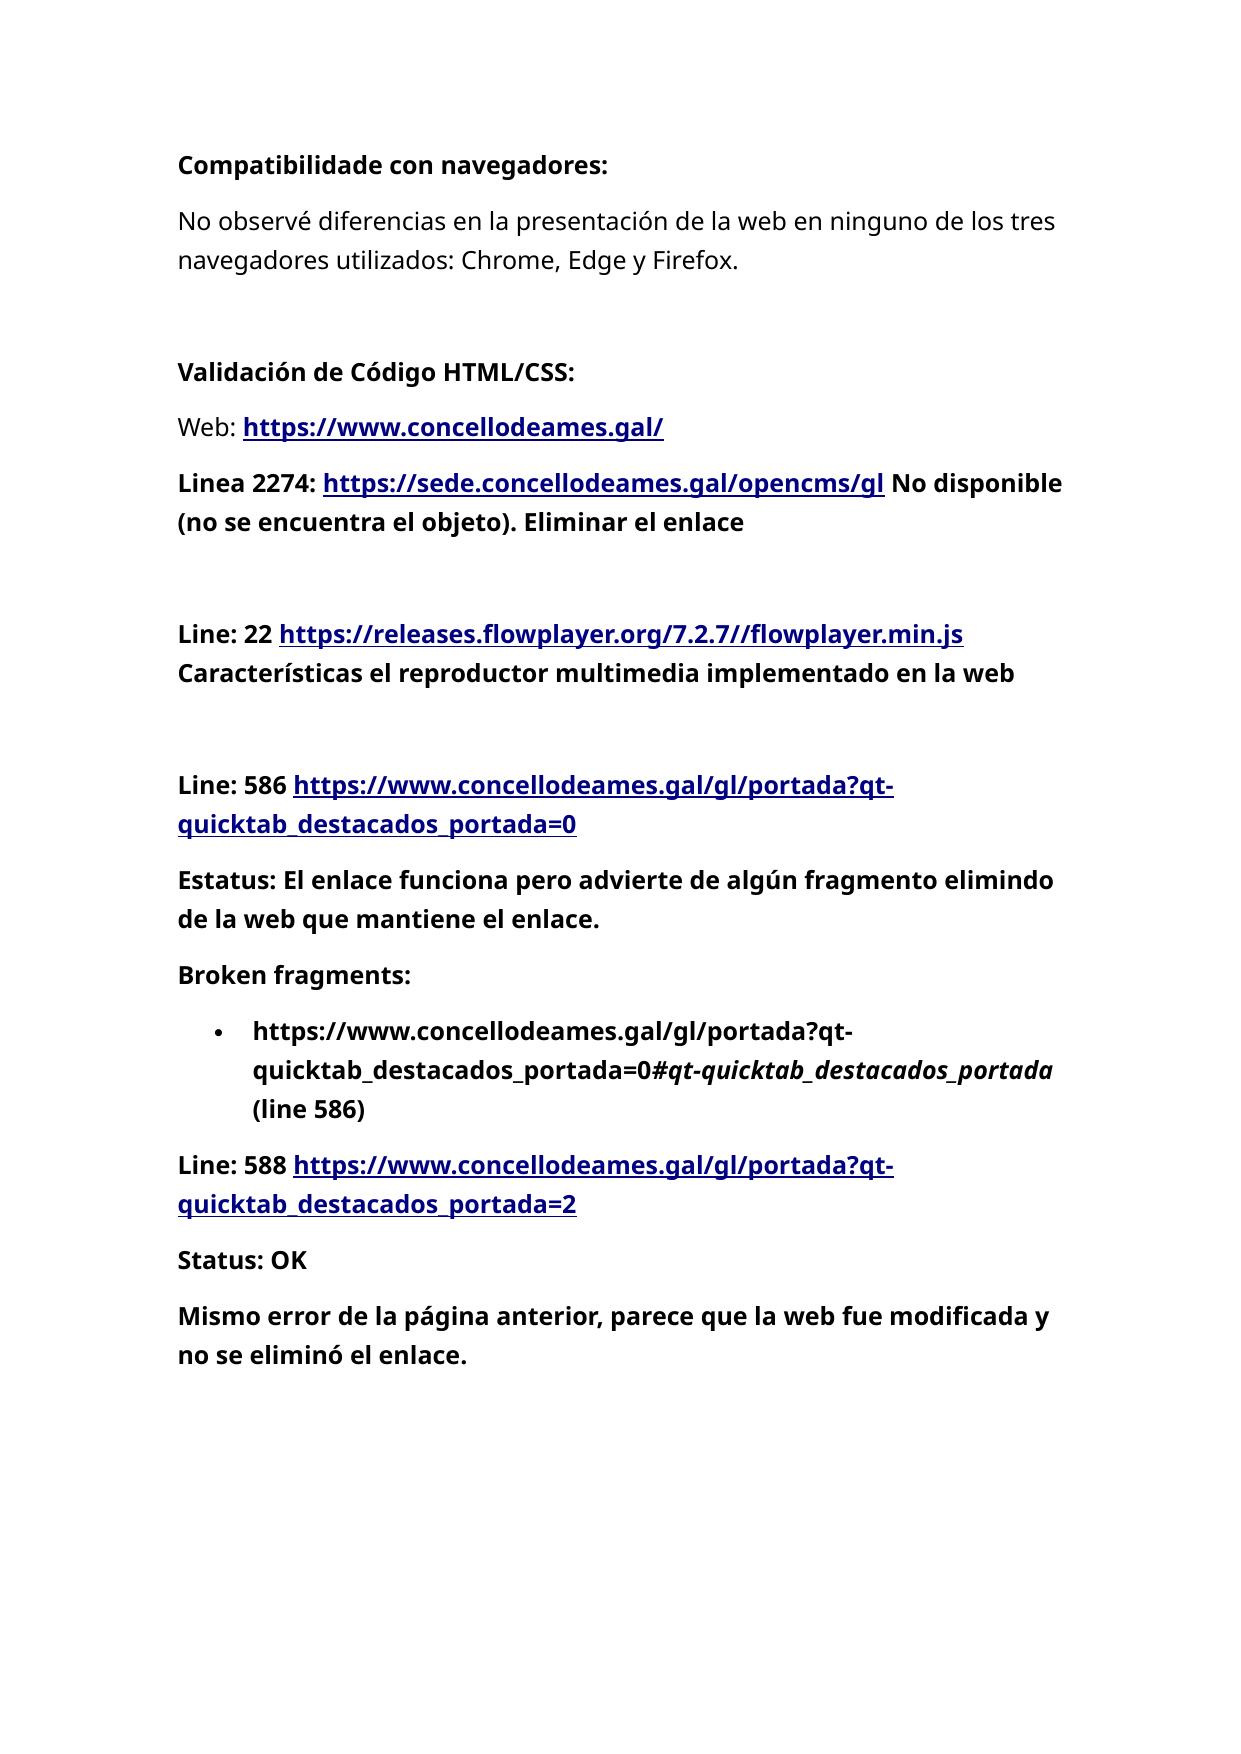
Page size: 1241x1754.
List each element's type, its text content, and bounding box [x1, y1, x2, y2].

list https://www.concellodeames.gal/gl/portada?qt-quicktab_destacados_portada=0#qt-quicktab_destacados_portada (line 586) [215, 1013, 1063, 1126]
text Broken fragments: [177, 958, 1063, 992]
text Linea 2274: https://sede.concellodeames.gal/opencms/gl No disponible (no se encuentra el objeto). Eliminar el enlace [177, 466, 1063, 539]
text Estatus: El enlace funciona pero advierte de algún fragmento elimindo de la web que mantiene el enlace. [177, 863, 1063, 936]
text Status: OK [177, 1243, 1063, 1277]
text Mismo error de la página anterior, parece que la web fue modificada y no se eliminó el enlace. [177, 1298, 1063, 1372]
text Line: 22 https://releases.flowplayer.org/7.2.7//flowplayer.min.js Características el reproductor multimedia implementado en la web [177, 617, 1063, 690]
text Line: 588 https://www.concellodeames.gal/gl/portada?qt-quicktab_destacados_portada=2 [177, 1148, 1063, 1221]
text Validación de Código HTML/CSS: [177, 354, 1063, 388]
text No observé diferencias en la presentación de la web en ninguno de los tres navegadores utilizados: Chrome, Edge y Firefox. [177, 203, 1063, 277]
text Line: 586 https://www.concellodeames.gal/gl/portada?qt-quicktab_destacados_portada=0 [177, 768, 1063, 841]
text Web: https://www.concellodeames.gal/ [177, 410, 1063, 444]
text Compatibilidade con navegadores: [177, 148, 1063, 182]
